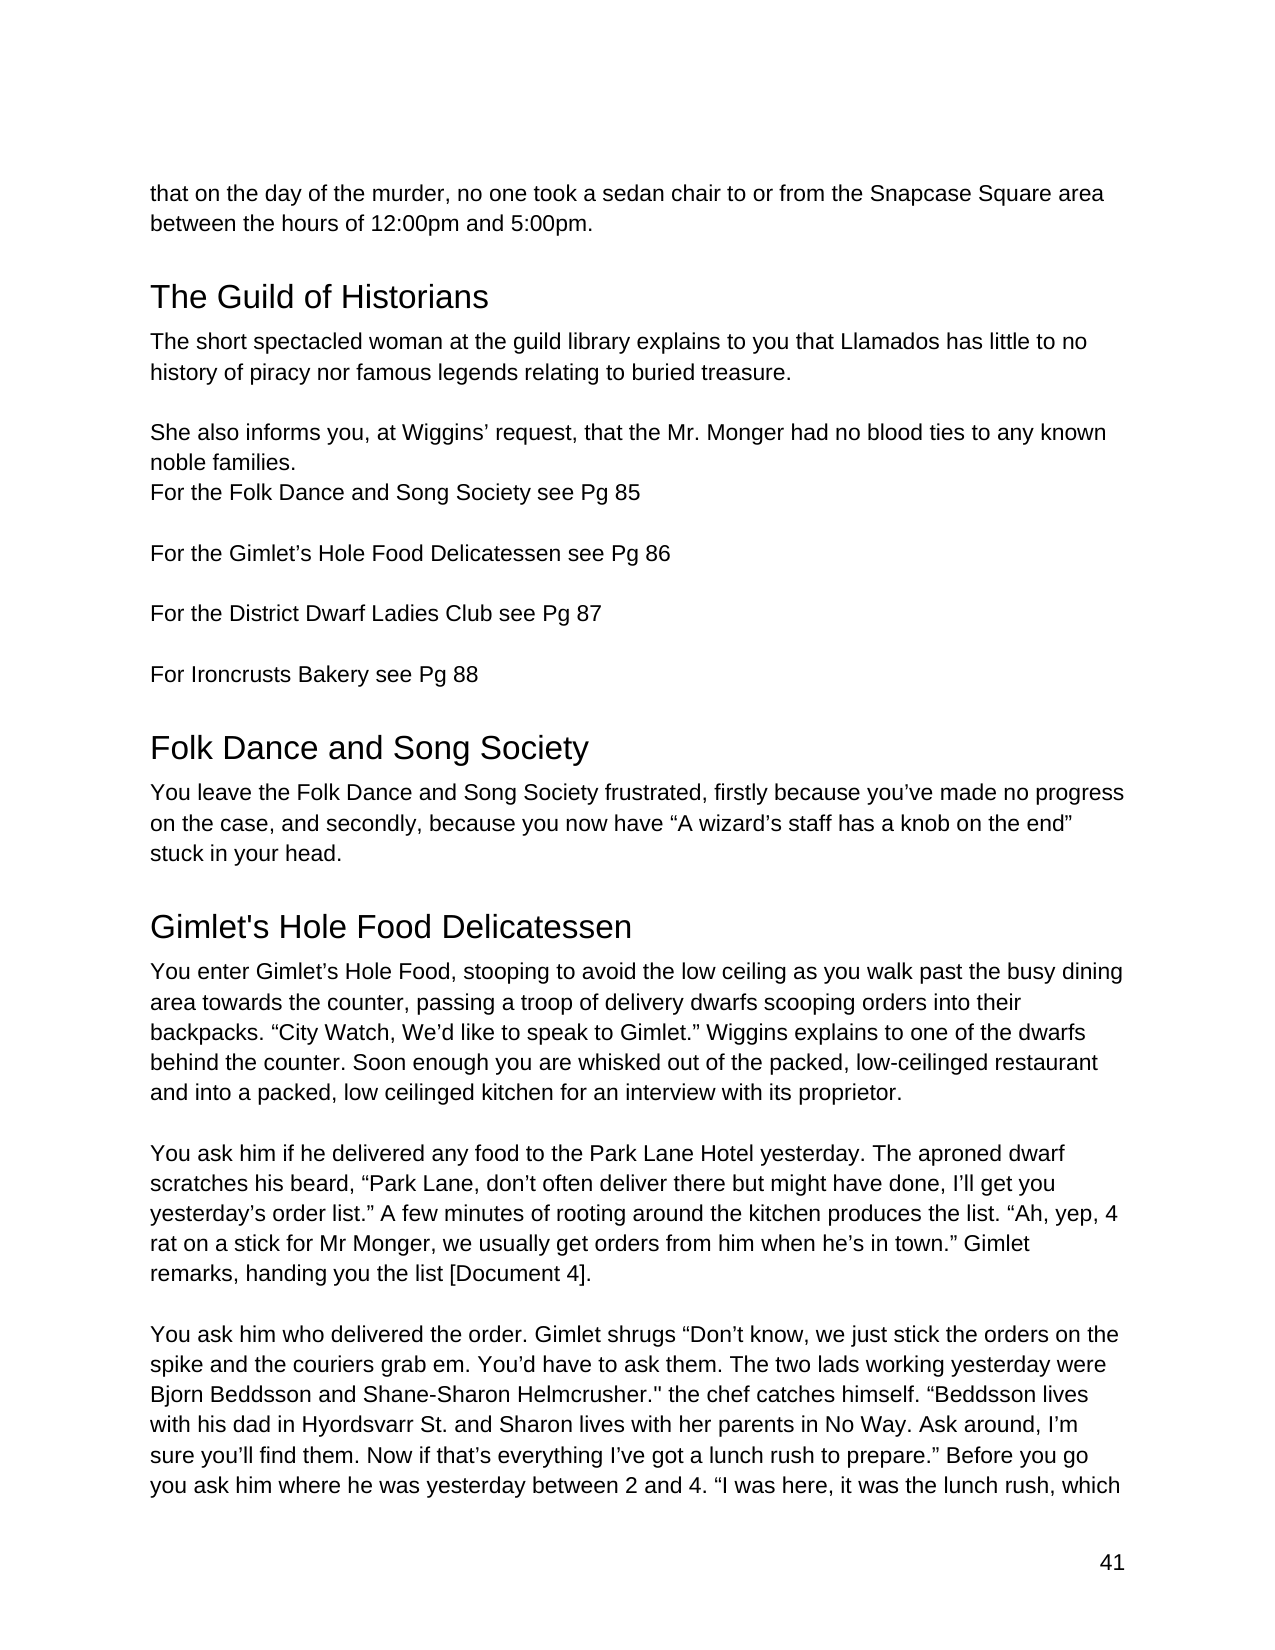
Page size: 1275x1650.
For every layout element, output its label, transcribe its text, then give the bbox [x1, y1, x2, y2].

text For the Folk Dance and Song Society see Pg 85 [150, 479, 1125, 506]
subtitle Folk Dance and Song Society [150, 728, 1125, 767]
text For the Gimlet’s Hole Food Delicatessen see Pg 86 [150, 540, 1125, 566]
text that on the day of the murder, no one took a sedan chair to or from the Snapcase Square area between the hours of 12:00pm and 5:00pm. [150, 179, 1125, 236]
text She also informs you, at Wiggins’ request, that the Mr. Monger had no blood ties to any known noble families. [150, 419, 1125, 476]
subtitle The Guild of Historians [150, 277, 1125, 316]
text For the District Dwarf Ladies Club see Pg 87 [150, 600, 1125, 627]
subtitle Gimlet's Hole Food Delicatessen [150, 907, 1125, 946]
text The short spectacled woman at the guild library explains to you that Llamados has little to no history of piracy nor famous legends relating to buried treasure. [150, 328, 1125, 385]
text For Ironcrusts Bakery see Pg 88 [150, 661, 1125, 687]
text You leave the Folk Dance and Song Society frustrated, firstly because you’ve made no progress on the case, and secondly, because you now have “A wizard’s staff has a knob on the end” stuck in your head. [150, 779, 1125, 866]
text You ask him who delivered the order. Gimlet shrugs “Don’t know, we just stick the orders on the spike and the couriers grab em. You’d have to ask them. The two lads working yesterday were Bjorn Beddsson and Shane-Sharon Helmcrusher.'' the chef catches himself. “Beddsson lives with his dad in Hyordsvarr St. and Sharon lives with her parents in No Way. Ask around, I’m sure you’ll find them. Now if that’s everything I’ve got a lunch rush to prepare.” Before you go you ask him where he was yesterday between 2 and 4. “I was here, it was the lunch rush, which [150, 1321, 1125, 1498]
text You enter Gimlet’s Hole Food, stooping to avoid the low ceiling as you walk past the busy dining area towards the counter, passing a troop of delivery dwarfs scooping orders into their backpacks. “City Watch, We’d like to speak to Gimlet.” Wiggins explains to one of the dwarfs behind the counter. Soon enough you are whisked out of the packed, low-ceilinged restaurant and into a packed, low ceilinged kitchen for an interview with its proprietor. [150, 958, 1125, 1106]
text You ask him if he delivered any food to the Park Lane Hotel yesterday. The aproned dwarf scratches his beard, “Park Lane, don’t often deliver there but might have done, I’ll get you yesterday’s order list.” A few minutes of rooting around the kitchen produces the list. “Ah, yep, 4 rat on a stick for Mr Monger, we usually get orders from him when he’s in town.” Gimlet remarks, handing you the list [Document 4]. [150, 1139, 1125, 1287]
